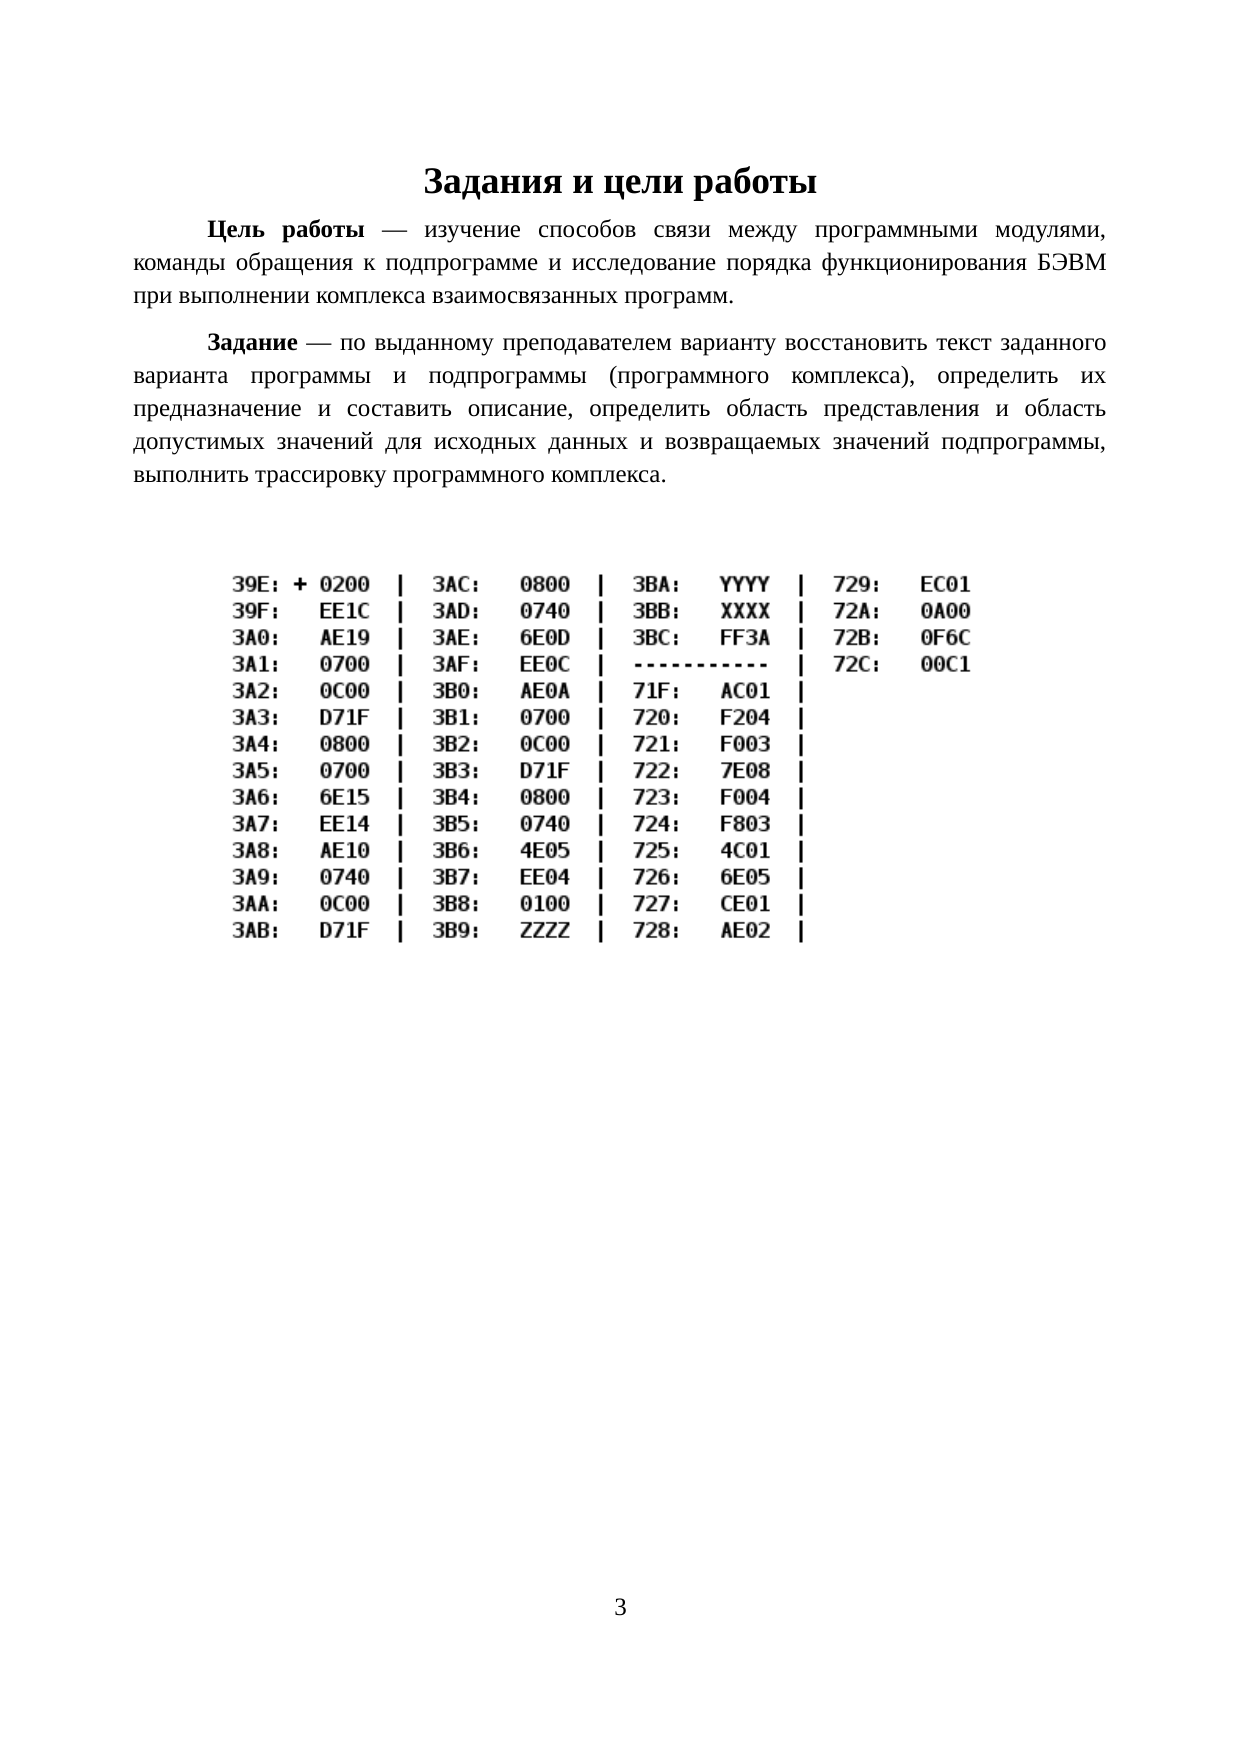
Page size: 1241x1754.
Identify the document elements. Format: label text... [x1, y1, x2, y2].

text Цель работы — изучение способов связи между программными модулями, команды обращения к подпрограмме и исследование порядка функционирования БЭВМ при выполнении комплекса взаимосвязанных программ. [133, 214, 1107, 308]
subtitle Задания и цели работы [133, 158, 1107, 201]
text Задание — по выданному преподавателем варианту восстановить текст заданного варианта программы и подпрограммы (программного комплекса), определить их предназначение и составить описание, определить область представления и область допустимых значений для исходных данных и возвращаемых значений подпрограммы, выполнить трассировку программного комплекса. [133, 327, 1107, 488]
picture [227, 567, 975, 949]
